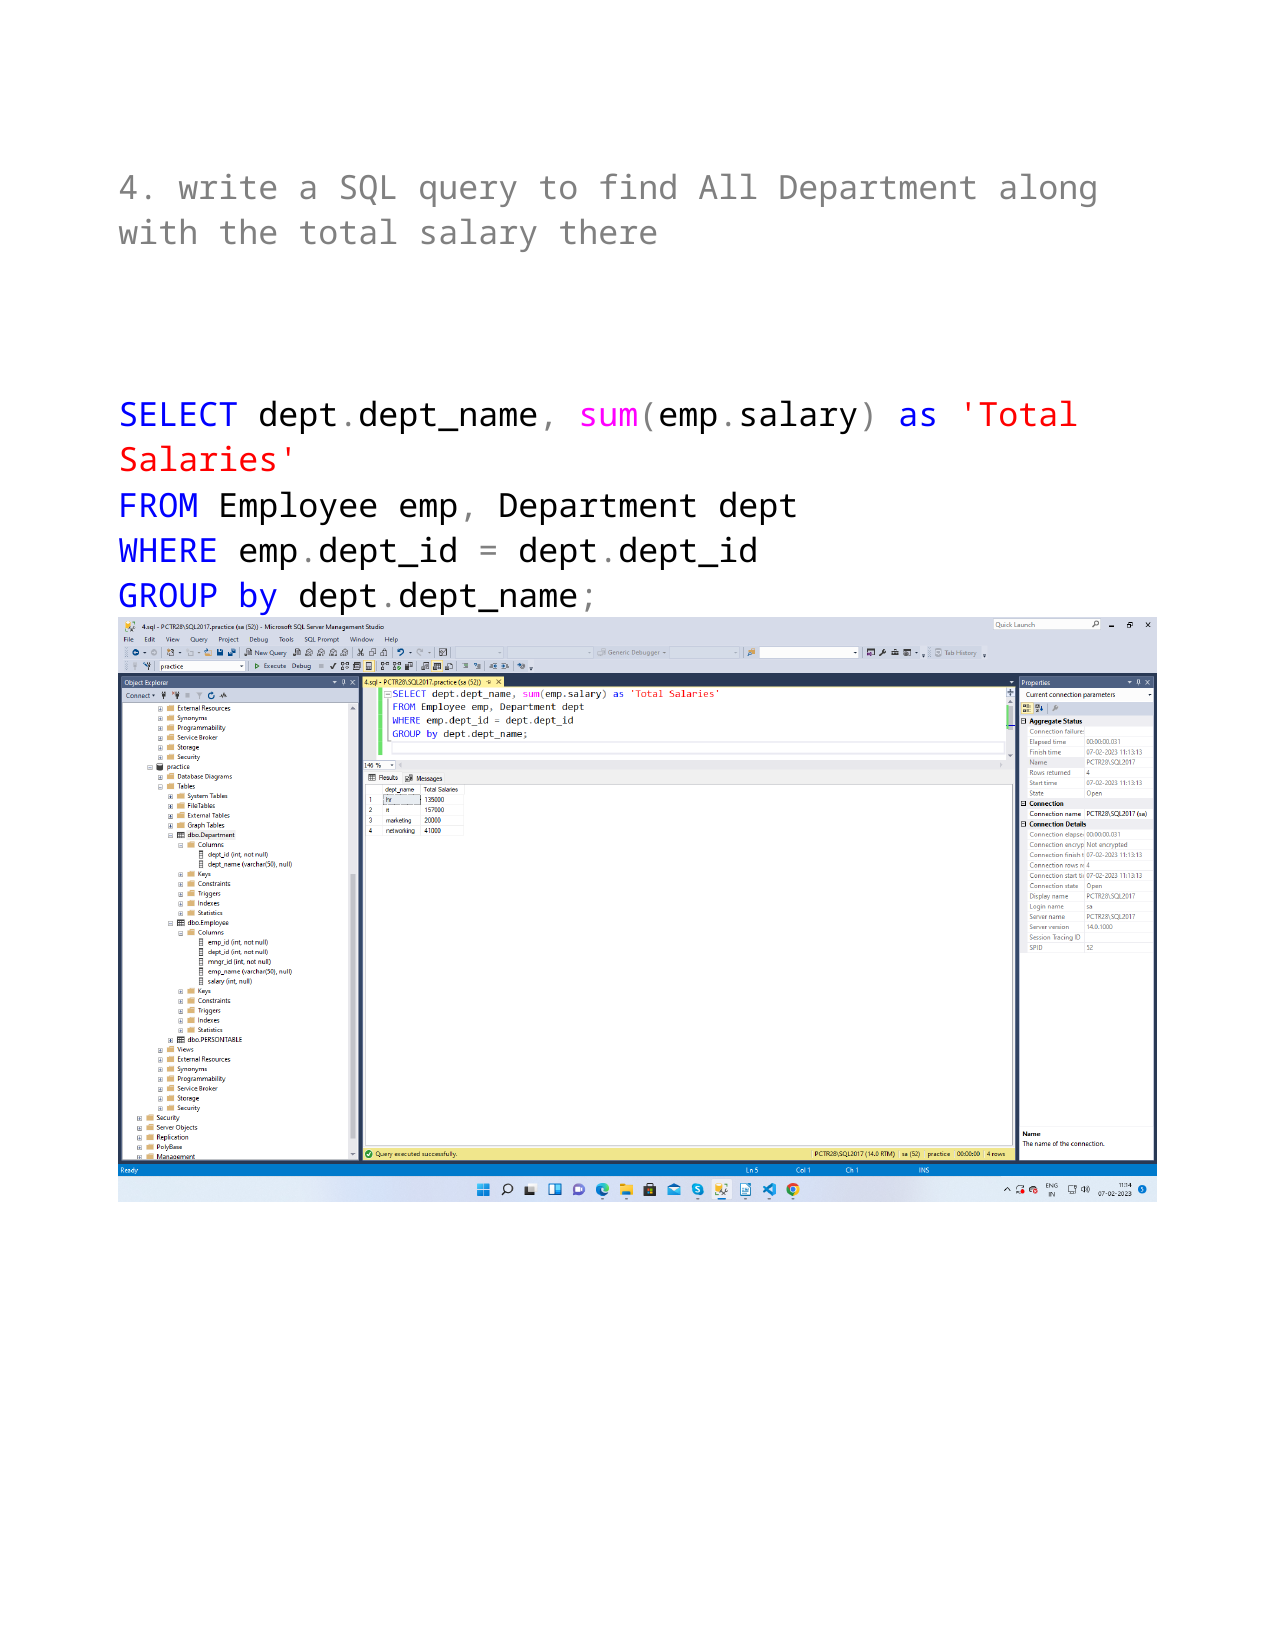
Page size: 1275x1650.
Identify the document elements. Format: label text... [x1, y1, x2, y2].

text FROM Employee emp, Department dept [118, 481, 1157, 527]
text SELECT dept.dept_name, sum(emp.salary) as 'Total Salaries' [118, 391, 1157, 481]
picture [118, 617, 1157, 1202]
text GROUP by dept.dept_name; [118, 572, 1157, 617]
text 4. write a SQL query to find All Department along with the total salary there [118, 163, 1157, 254]
text WHERE emp.dept_id = dept.dept_id [118, 527, 1157, 572]
